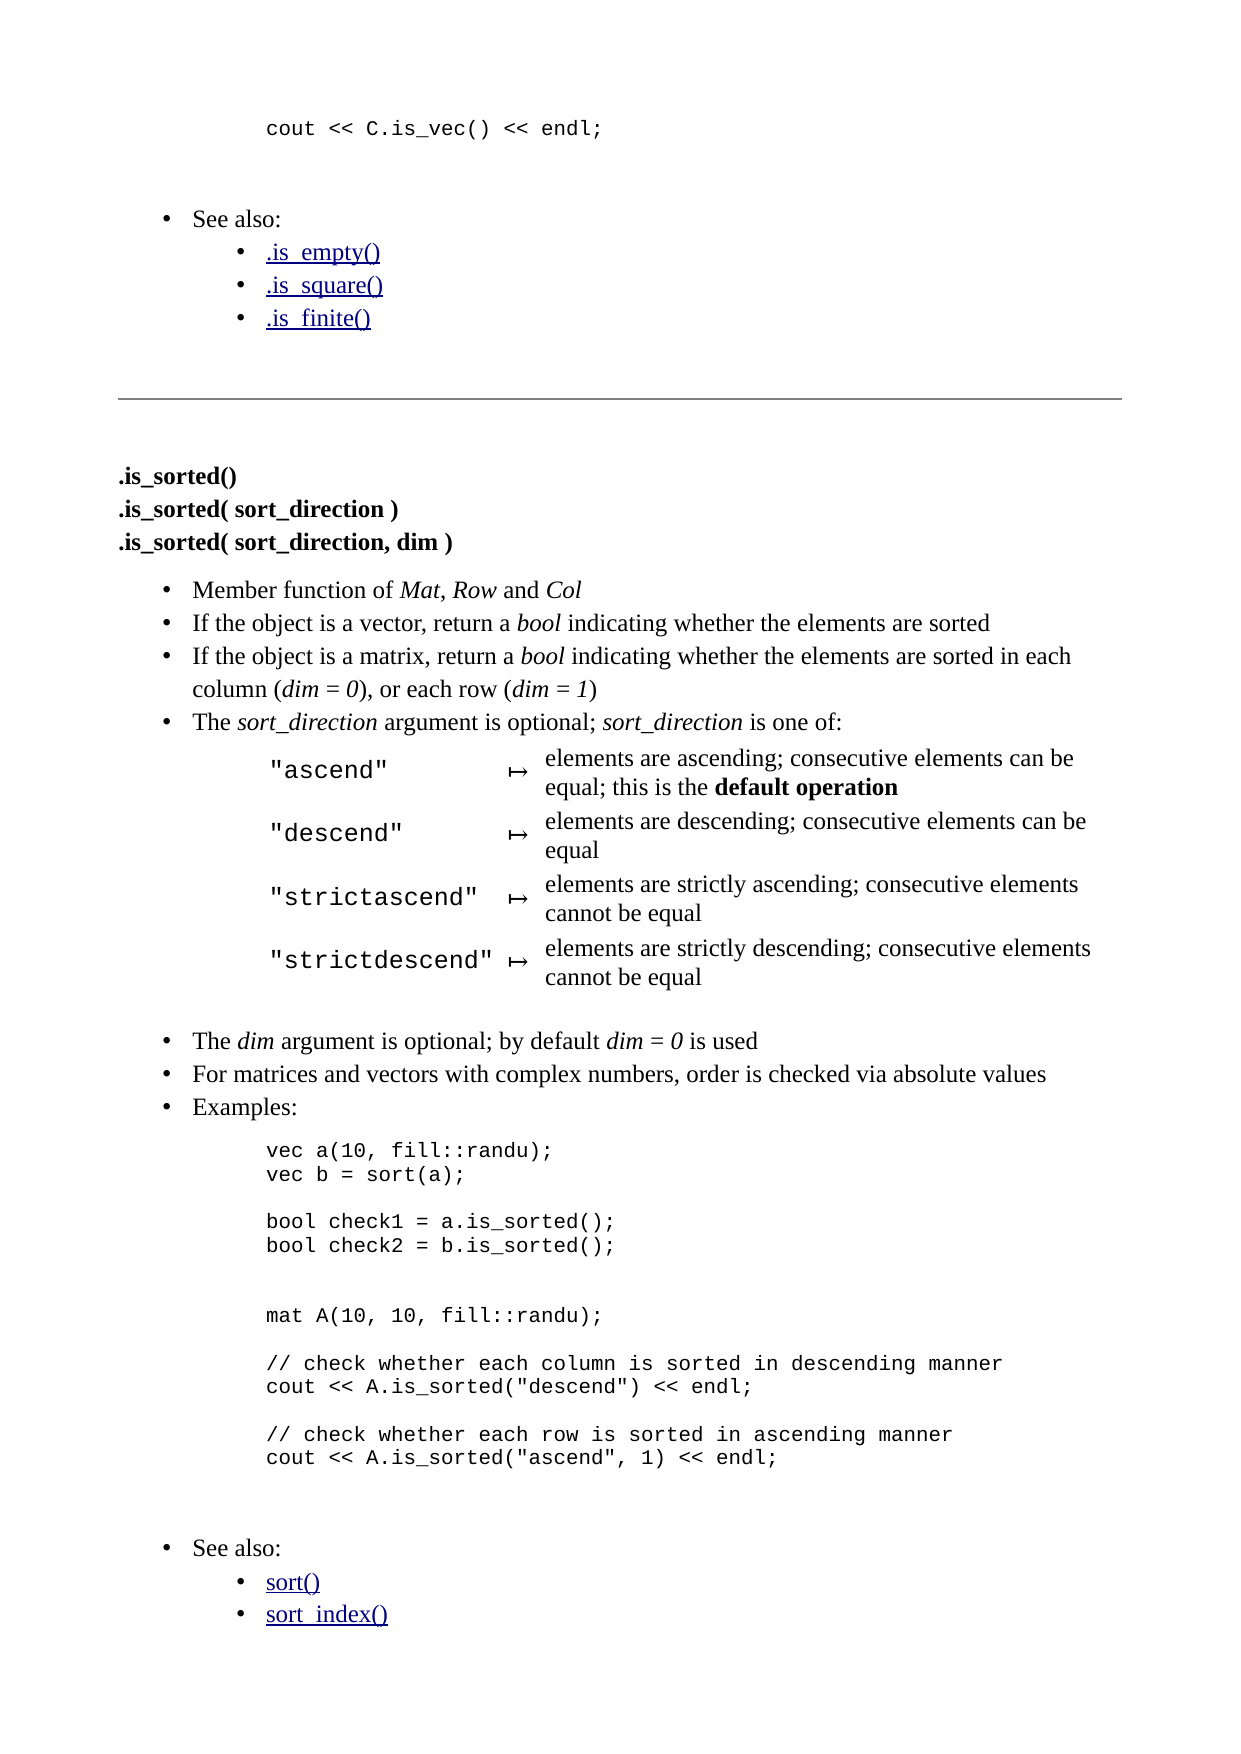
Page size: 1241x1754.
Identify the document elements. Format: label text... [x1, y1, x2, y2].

list // check whether each row is sorted in ascending manner [236, 1424, 1122, 1447]
list bool check1 = a.is_sorted(); [236, 1211, 1122, 1234]
list See also: [162, 1533, 1122, 1562]
list sort_index() [236, 1599, 1122, 1628]
table_header "ascend" [266, 740, 498, 803]
text .is_sorted() .is_sorted( sort_direction ) .is_sorted( sort_direction, dim ) [118, 461, 1122, 556]
list .is_empty() [236, 237, 1122, 266]
table_cell ↦ [498, 803, 542, 867]
table_header elements are ascending; consecutive elements can be equal; this is the default operation [542, 740, 1122, 803]
list cout << C.is_vec() << endl; [236, 118, 1122, 142]
list vec b = sort(a); [236, 1164, 1122, 1187]
table_cell "strictdescend" [266, 930, 498, 993]
list Member function of Mat, Row and Col [162, 575, 1122, 604]
table_cell "strictascend" [266, 867, 498, 930]
list .is_finite() [236, 303, 1122, 332]
table_header ↦ [498, 740, 542, 803]
list cout << A.is_sorted("ascend", 1) << endl; [236, 1447, 1122, 1471]
table_cell ↦ [498, 867, 542, 930]
list cout << A.is_sorted("descend") << endl; [236, 1376, 1122, 1400]
table_cell elements are descending; consecutive elements can be equal [542, 803, 1122, 867]
list For matrices and vectors with complex numbers, order is checked via absolute values [162, 1059, 1122, 1088]
list If the object is a vector, return a bool indicating whether the elements are sorted [162, 608, 1122, 637]
list See also: [162, 204, 1122, 233]
list Examples: [162, 1092, 1122, 1121]
list sort() [236, 1567, 1122, 1595]
list vec a(10, fill::randu); [236, 1140, 1122, 1164]
table_cell ↦ [498, 930, 542, 993]
table_cell elements are strictly descending; consecutive elements cannot be equal [542, 930, 1122, 993]
list mat A(10, 10, fill::randu); [236, 1306, 1122, 1329]
list The sort_direction argument is optional; sort_direction is one of: [162, 707, 1122, 736]
list .is_square() [236, 270, 1122, 299]
list bool check2 = b.is_sorted(); [236, 1234, 1122, 1258]
list The dim argument is optional; by default dim = 0 is used [162, 1026, 1122, 1055]
table_cell "descend" [266, 803, 498, 867]
list // check whether each column is sorted in descending manner [236, 1353, 1122, 1376]
list If the object is a matrix, return a bool indicating whether the elements are sorted in each column (dim = 0), or each row (dim = 1) [162, 641, 1122, 703]
table_cell elements are strictly ascending; consecutive elements cannot be equal [542, 867, 1122, 930]
